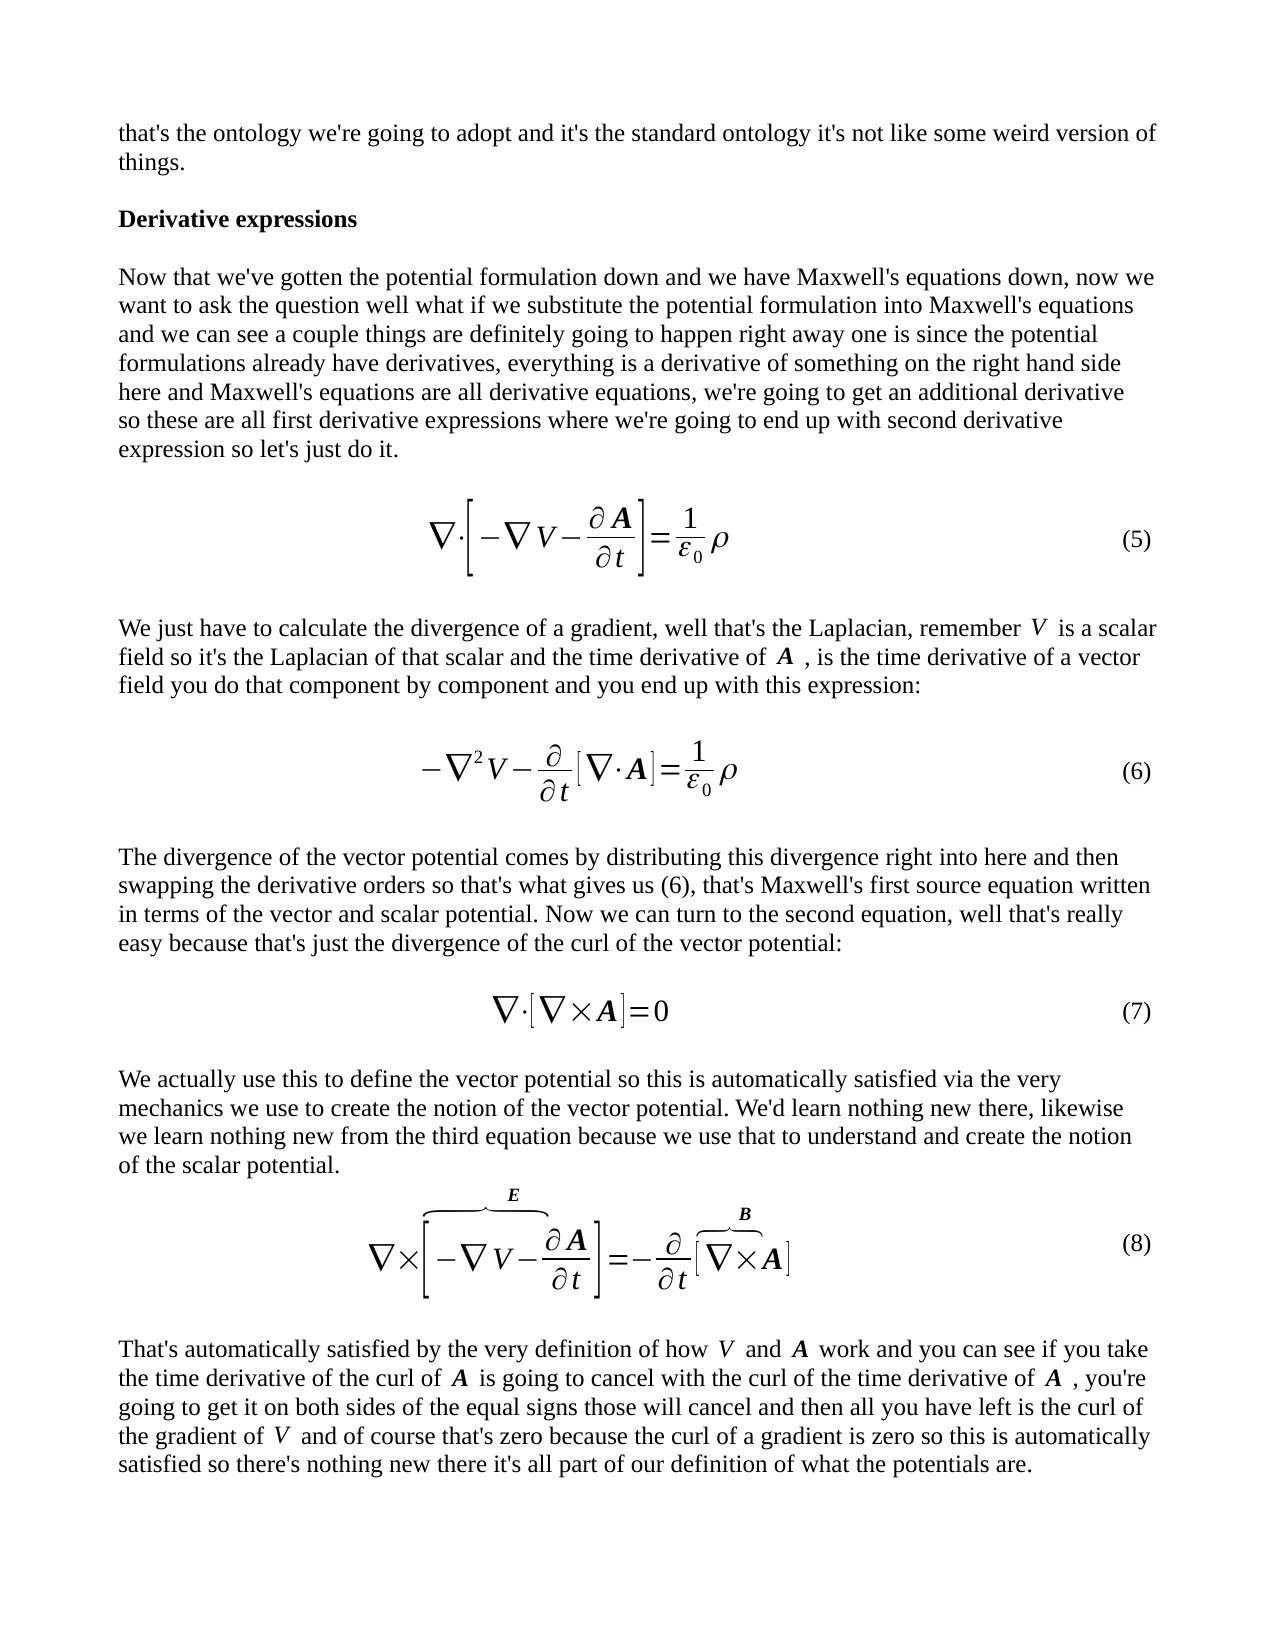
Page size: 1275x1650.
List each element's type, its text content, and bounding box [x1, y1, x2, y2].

table_header [118, 492, 1041, 584]
text so these are all first derivative expressions where we're going to end up with second derivative expression so let's just do it. [118, 406, 1157, 463]
text Derivative expressions [118, 204, 1157, 233]
text The divergence of the vector potential comes by distributing this divergence right into here and then swapping the derivative orders so that's what gives us (6), that's Maxwell's first source equation written in terms of the vector and scalar potential. Now we can turn to the second equation, well that's really easy because that's just the divergence of the curl of the vector potential: [118, 842, 1157, 957]
text that's the ontology we're going to adopt and it's the standard ontology it's not like some weird version of things. [118, 118, 1157, 176]
table_header (7) [1041, 986, 1157, 1035]
text We just have to calculate the divergence of a gradient, well that's the Laplacian, rememberis a scalar field so it's the Laplacian of that scalar and the time derivative of, is the time derivative of a vector field you do that component by component and you end up with this expression: [118, 613, 1157, 699]
text and we can see a couple things are definitely going to happen right away one is since the potential formulations already have derivatives, everything is a derivative of something on the right hand side here and Maxwell's equations are all derivative equations, we're going to get an additional derivative [118, 319, 1157, 406]
table_header [118, 728, 1041, 813]
text We actually use this to define the vector potential so this is automatically satisfied via the very mechanics we use to create the notion of the vector potential. We'd learn nothing new there, likewise we learn nothing new from the third equation because we use that to understand and create the notion of the scalar potential. [118, 1064, 1157, 1179]
text That's automatically satisfied by the very definition of howandwork and you can see if you take the time derivative of the curl ofis going to cancel with the curl of the time derivative of, you're going to get it on both sides of the equal signs those will cancel and then all you have left is the curl of the gradient ofand of course that's zero because the curl of a gradient is zero so this is automatically satisfied so there's nothing new there it's all part of our definition of what the potentials are. [118, 1334, 1157, 1478]
table_header (5) [1041, 492, 1157, 584]
table_header (6) [1041, 728, 1157, 813]
table_header [118, 986, 1041, 1035]
table_header (8) [1041, 1179, 1157, 1306]
text Now that we've gotten the potential formulation down and we have Maxwell's equations down, now we want to ask the question well what if we substitute the potential formulation into Maxwell's equations [118, 262, 1157, 319]
table_header [118, 1179, 1041, 1306]
